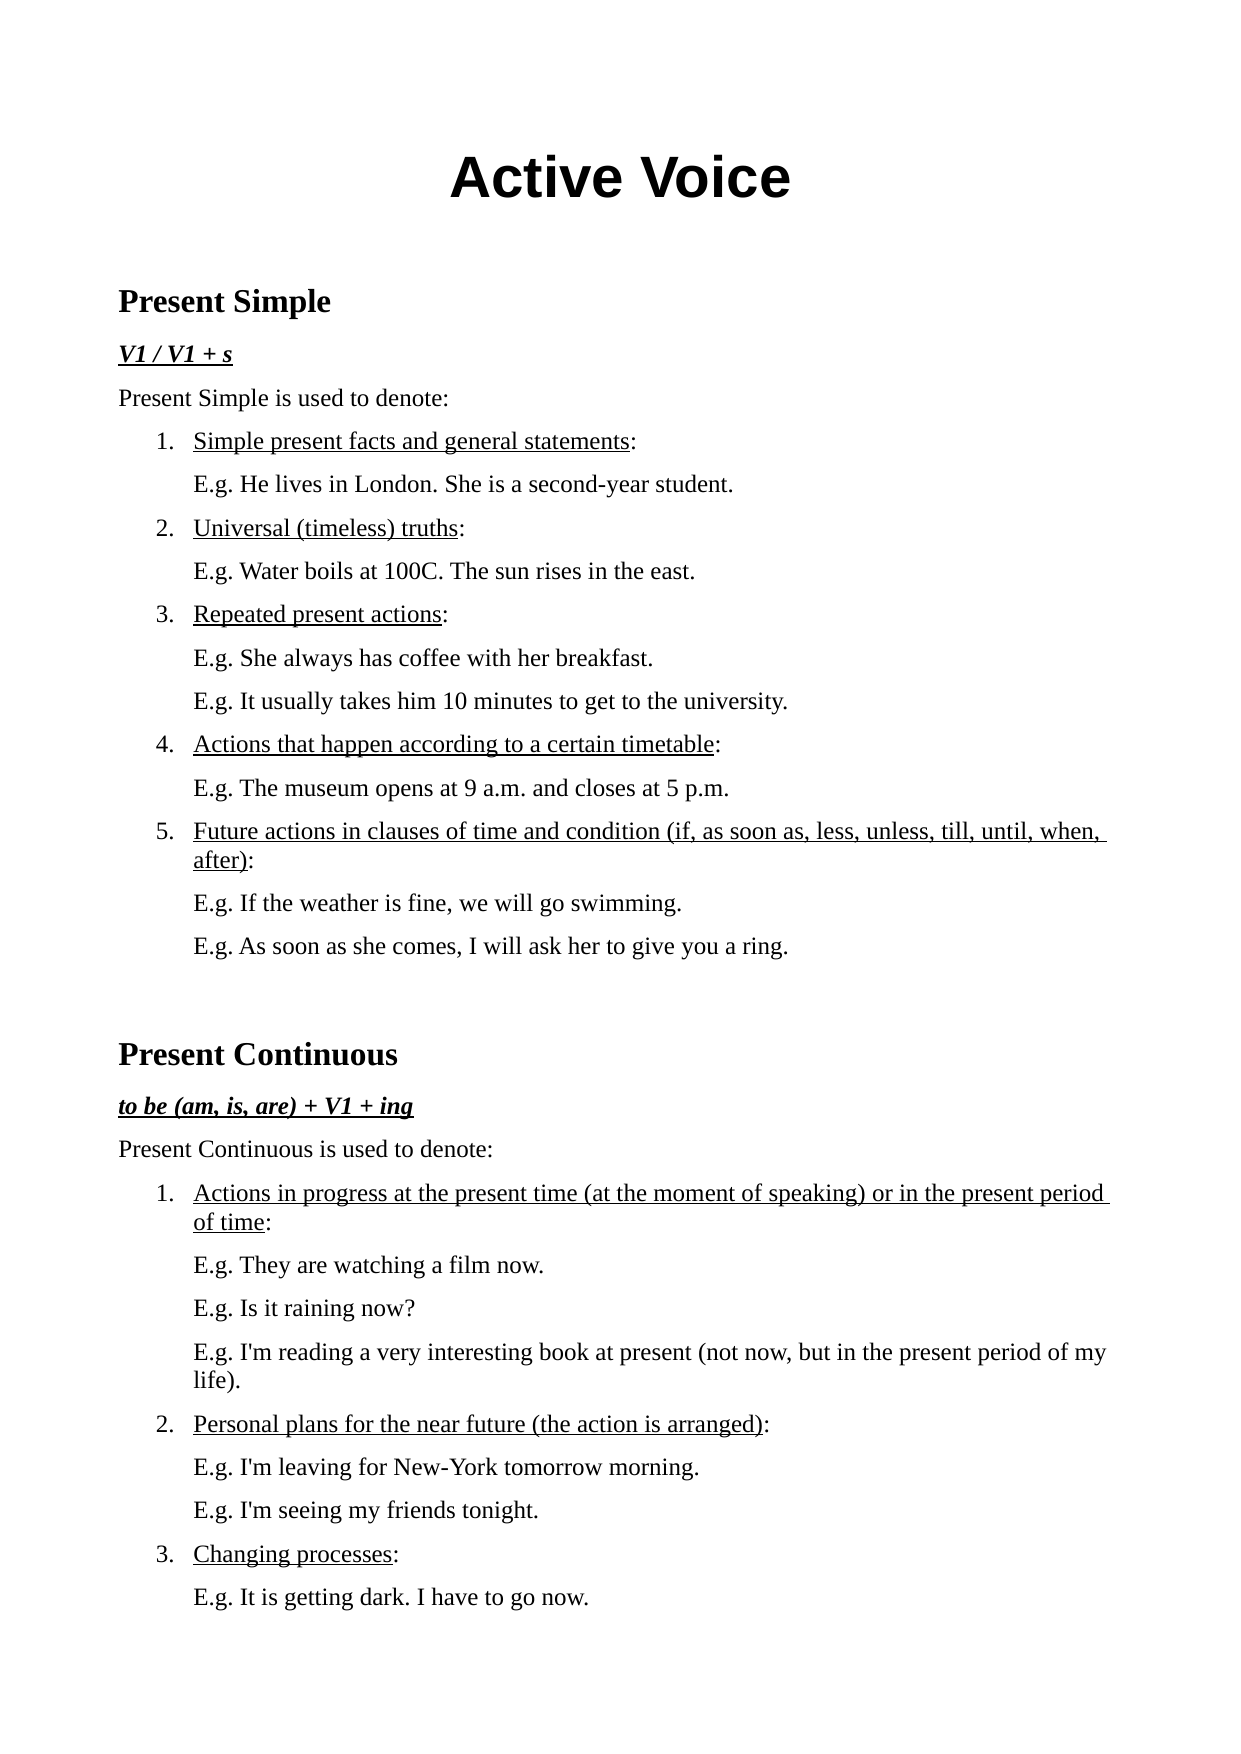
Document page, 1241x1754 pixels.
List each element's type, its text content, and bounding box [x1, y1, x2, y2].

list Universal (timeless) truths: [156, 513, 1122, 541]
list E.g. They are watching a film now. [156, 1250, 1122, 1279]
subtitle Present Simple [118, 282, 1122, 320]
list E.g. As soon as she comes, I will ask her to give you a ring. [156, 931, 1122, 960]
text to be (am, is, are) + V1 + ing [118, 1091, 1122, 1120]
list Future actions in clauses of time and condition (if, as soon as, less, unless, till, until, when, after): [156, 816, 1122, 873]
list E.g. I'm reading a very interesting book at present (not now, but in the present period of my life). [156, 1337, 1122, 1394]
list E.g. The museum opens at 9 a.m. and closes at 5 p.m. [156, 773, 1122, 801]
list E.g. She always has coffee with her breakfast. [156, 643, 1122, 671]
list Repeated present actions: [156, 599, 1122, 628]
subtitle Present Continuous [118, 1034, 1122, 1072]
list E.g. He lives in London. She is a second-year student. [156, 469, 1122, 498]
list E.g. It is getting dark. I have to go now. [156, 1582, 1122, 1611]
list E.g. It usually takes him 10 minutes to get to the university. [156, 686, 1122, 715]
list Actions in progress at the present time (at the moment of speaking) or in the present period of time: [156, 1178, 1122, 1235]
list E.g. If the weather is fine, we will go swimming. [156, 888, 1122, 917]
list E.g. Water boils at 100C. The sun rises in the east. [156, 556, 1122, 585]
list E.g. I'm leaving for New-York tomorrow morning. [156, 1452, 1122, 1481]
list Simple present facts and general statements: [156, 426, 1122, 455]
list E.g. Is it raining now? [156, 1293, 1122, 1322]
text Present Continuous is used to denote: [118, 1134, 1122, 1163]
list Actions that happen according to a certain timetable: [156, 729, 1122, 758]
list Personal plans for the near future (the action is arranged): [156, 1409, 1122, 1437]
title Active Voice [118, 143, 1122, 210]
text Present Simple is used to denote: [118, 383, 1122, 411]
list Changing processes: [156, 1539, 1122, 1567]
list E.g. I'm seeing my friends tonight. [156, 1495, 1122, 1524]
text V1 / V1 + s [118, 339, 1122, 368]
